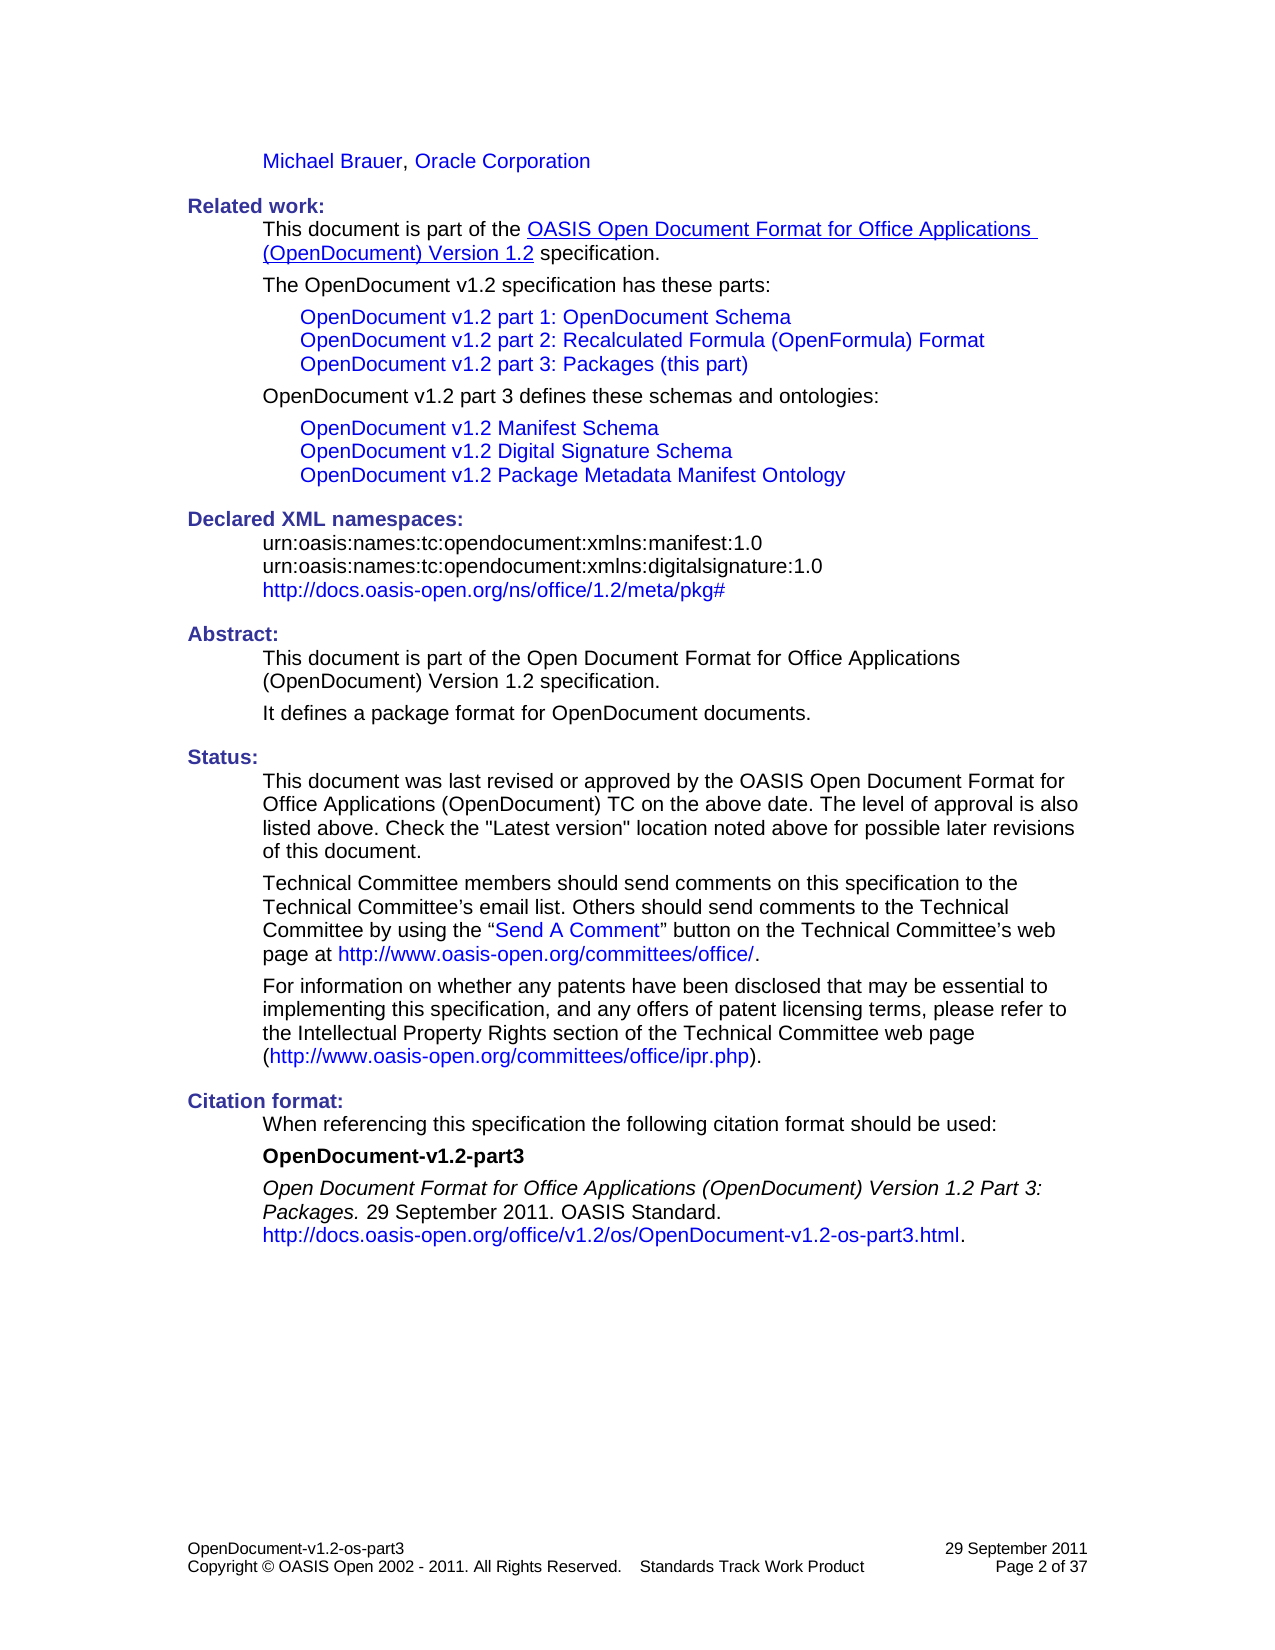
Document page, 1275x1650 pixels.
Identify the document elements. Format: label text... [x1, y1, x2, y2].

title For information on whether any patents have been disclosed that may be essential to implementing this specification, and any offers of patent licensing terms, please refer to the Intellectual Property Rights section of the Technical Committee web page (http://www.oasis-open.org/committees/office/ipr.php). [262, 974, 1088, 1068]
title Status: [187, 746, 1088, 769]
title Abstract: [187, 622, 1088, 646]
title Open Document Format for Office Applications (OpenDocument) Version 1.2 Part 3: Packages. 29 September 2011. OASIS Standard. http://docs.oasis-open.org/office/v1.2/os/OpenDocument-v1.2-os-part3.html. [262, 1177, 1088, 1247]
title OpenDocument v1.2 part 1: OpenDocument Schema OpenDocument v1.2 part 2: Recalculated Formula (OpenFormula) Format OpenDocument v1.2 part 3: Packages (this part) [300, 305, 1088, 376]
title urn:oasis:names:tc:opendocument:xmlns:manifest:1.0 urn:oasis:names:tc:opendocument:xmlns:digitalsignature:1.0 http://docs.oasis-open.org/ns/office/1.2/meta/pkg# [262, 531, 1088, 602]
title This document was last revised or approved by the OASIS Open Document Format for Office Applications (OpenDocument) TC on the above date. The level of approval is also listed above. Check the "Latest version" location noted above for possible later revisions of this document. [262, 769, 1088, 863]
title This document is part of the Open Document Format for Office Applications (OpenDocument) Version 1.2 specification. [262, 646, 1088, 693]
title When referencing this specification the following citation format should be used: [262, 1113, 1088, 1136]
title This document is part of the OASIS Open Document Format for Office Applications (OpenDocument) Version 1.2 specification. [262, 218, 1088, 265]
title Citation format: [187, 1089, 1088, 1113]
title Declared XML namespaces: [187, 507, 1088, 531]
title Technical Committee members should send comments on this specification to the Technical Committee’s email list. Others should send comments to the Technical Committee by using the “Send A Comment” button on the Technical Committee’s web page at http://www.oasis-open.org/committees/office/. [262, 872, 1088, 966]
title It defines a package format for OpenDocument documents. [262, 701, 1088, 725]
title Related work: [187, 194, 1088, 218]
title OpenDocument v1.2 part 3 defines these schemas and ontologies: [262, 384, 1088, 408]
title OpenDocument v1.2 Manifest Schema OpenDocument v1.2 Digital Signature Schema OpenDocument v1.2 Package Metadata Manifest Ontology [300, 416, 1088, 487]
title The OpenDocument v1.2 specification has these parts: [262, 273, 1088, 297]
title OpenDocument-v1.2-part3 [262, 1145, 1088, 1168]
title Michael Brauer, Oracle Corporation [262, 150, 1088, 173]
